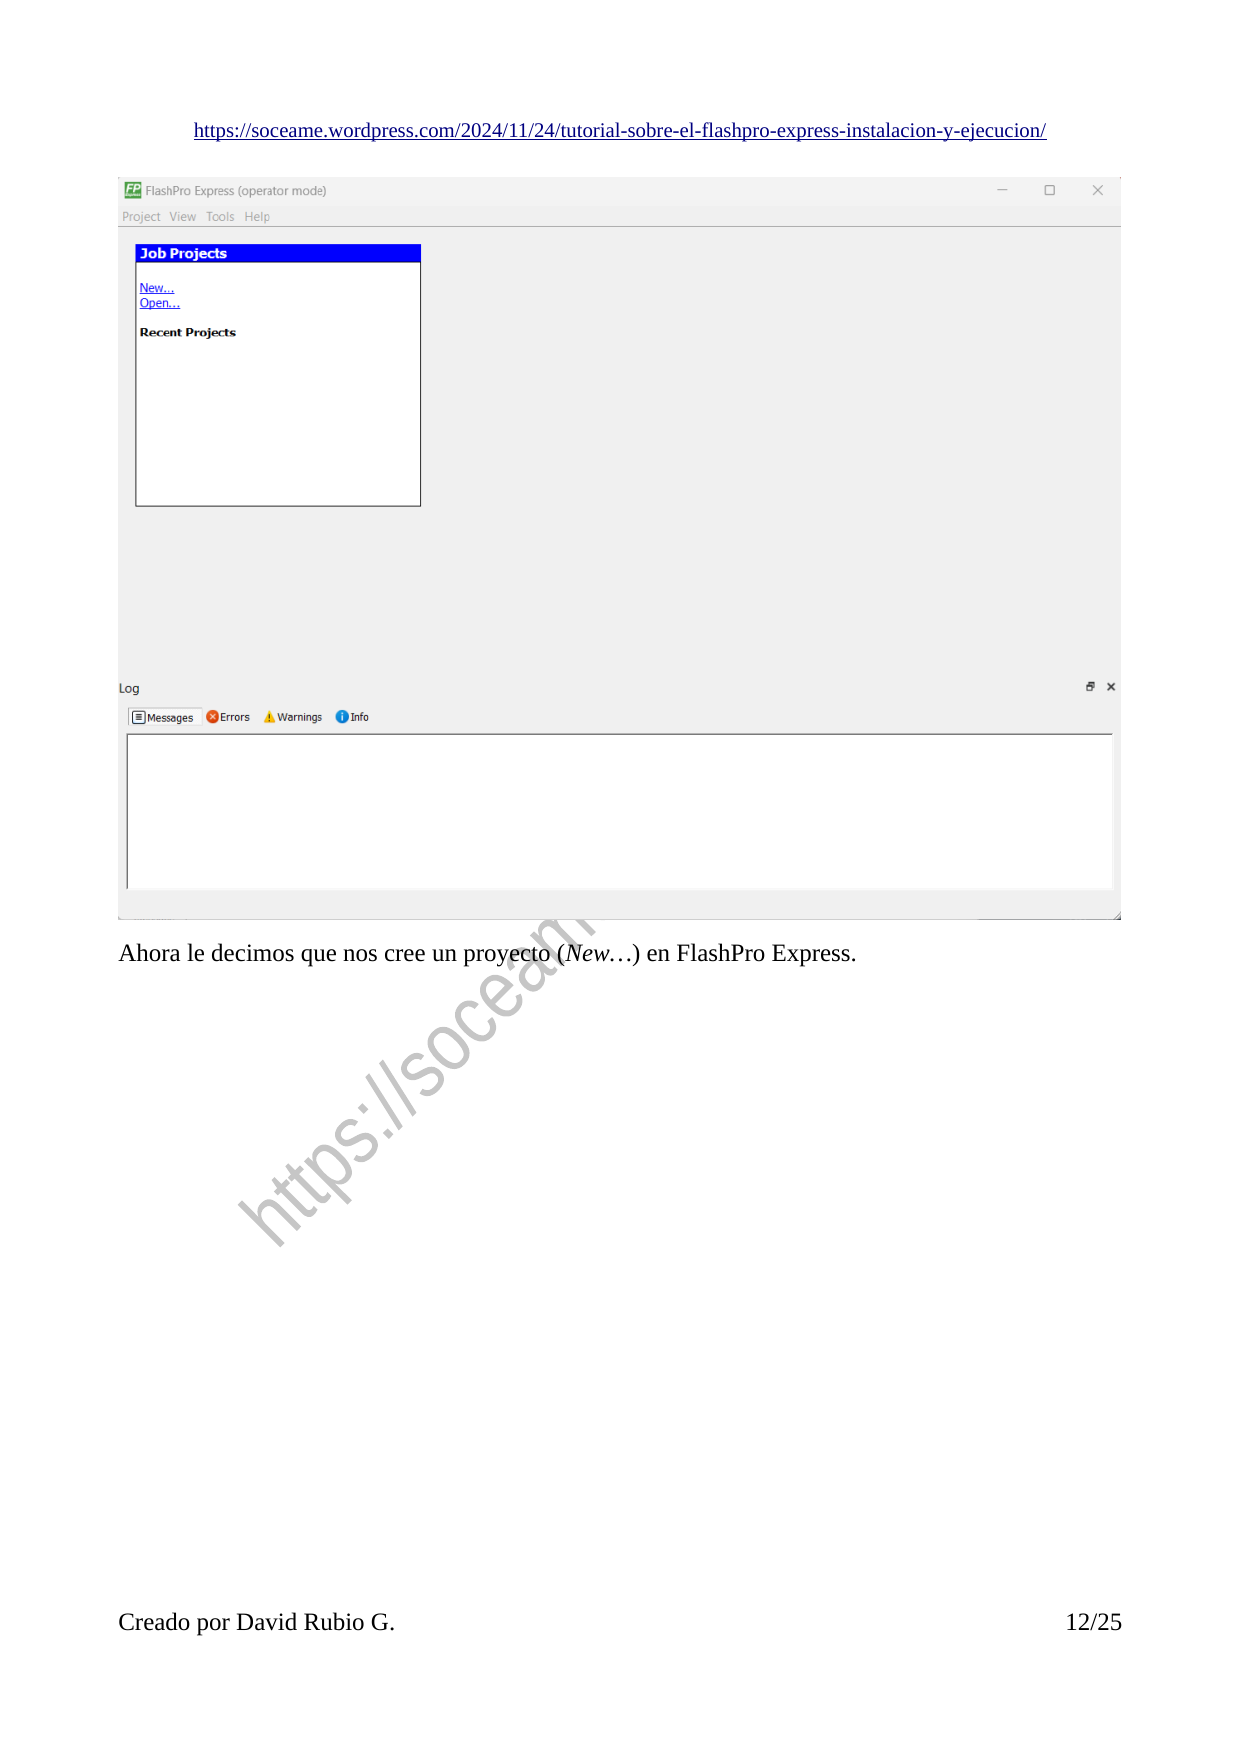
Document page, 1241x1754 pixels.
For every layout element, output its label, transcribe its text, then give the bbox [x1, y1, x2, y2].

picture [118, 177, 1121, 920]
text Ahora le decimos que nos cree un proyecto (New…) en FlashPro Express. [562, 938, 1122, 967]
text Ahora le decimos que nos cree un proyecto (New…) en FlashPro Express. [118, 938, 547, 967]
